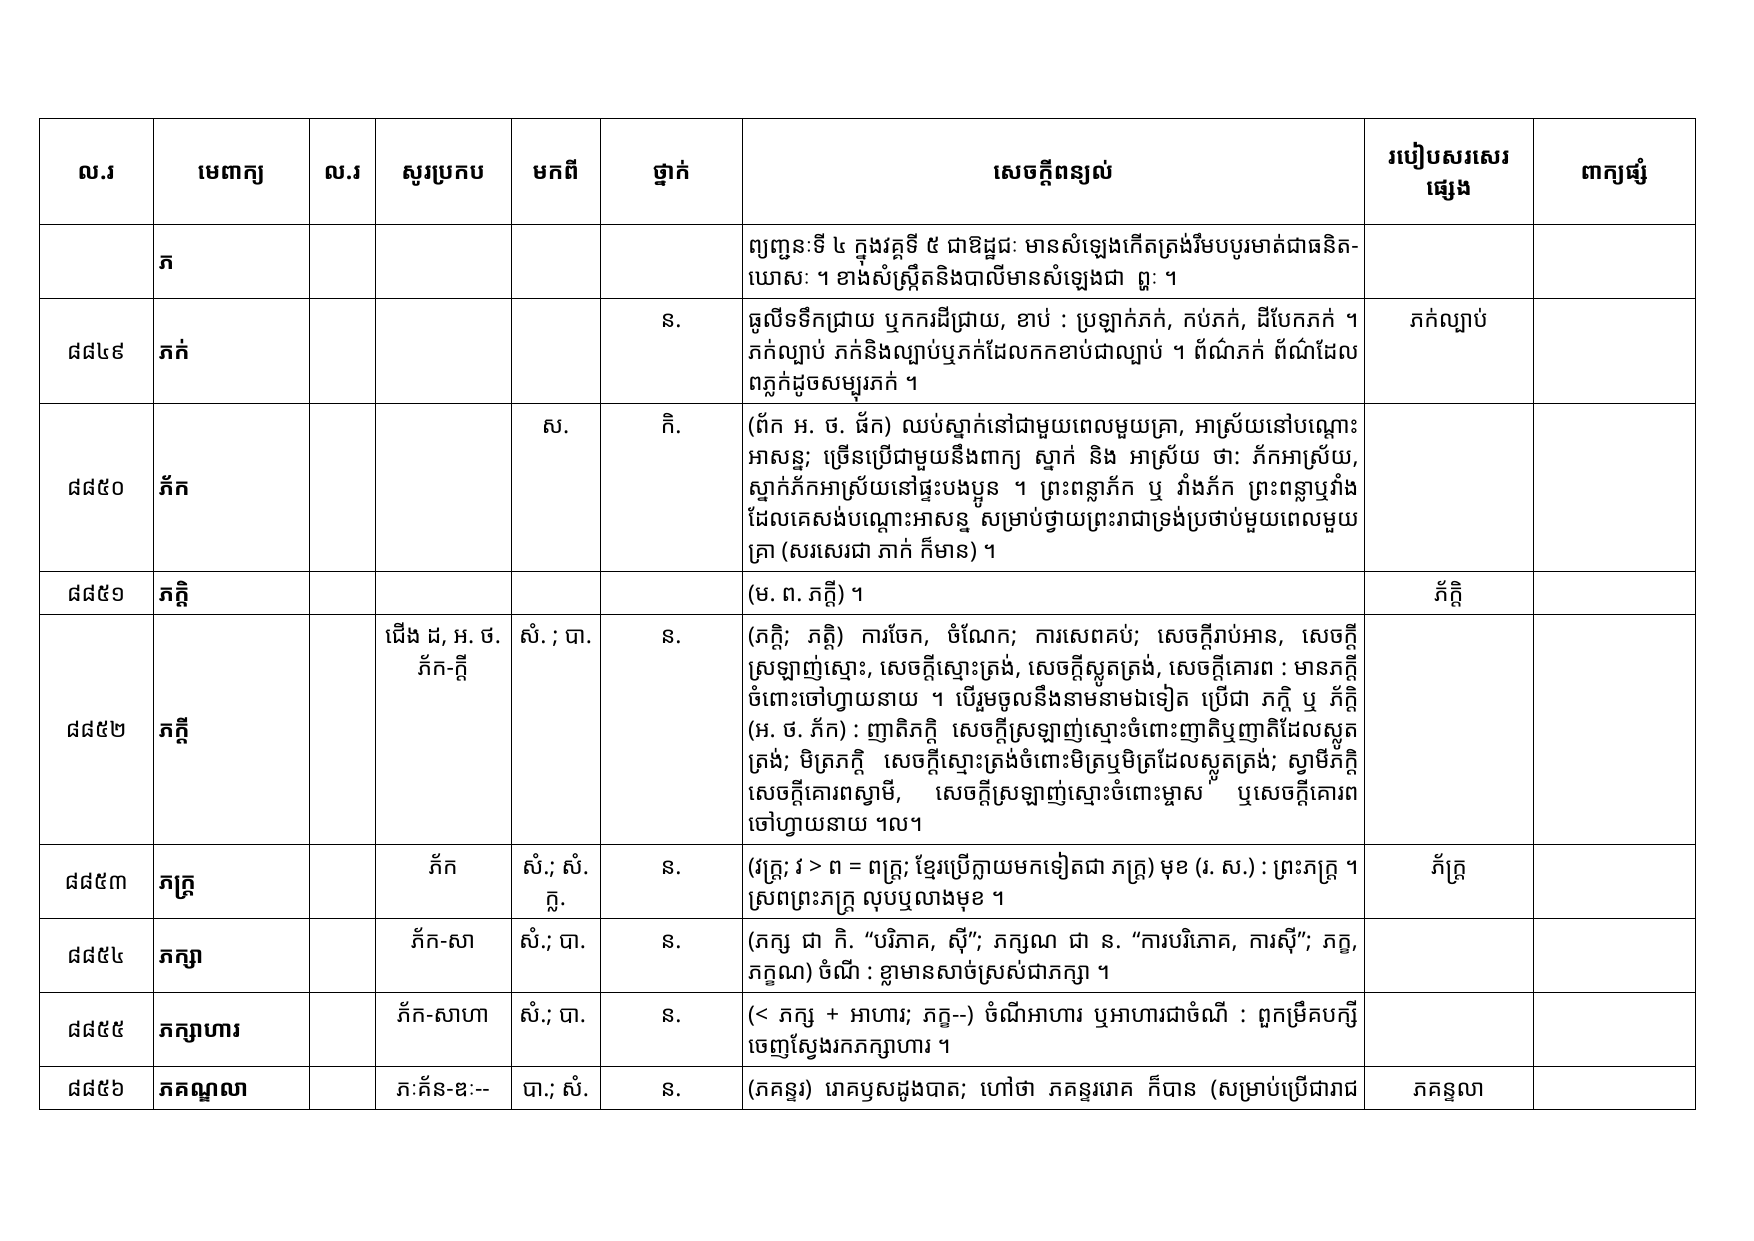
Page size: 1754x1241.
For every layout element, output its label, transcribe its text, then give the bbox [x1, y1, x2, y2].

table_cell [1534, 993, 1695, 1066]
table_cell [1534, 404, 1695, 571]
table_cell ភក្សាហារ [154, 993, 309, 1066]
table_cell សំ. ; បា. [512, 615, 600, 844]
table_cell [1534, 225, 1695, 297]
table_cell [1365, 993, 1533, 1066]
table_header ថ្នាក់ [601, 119, 742, 223]
table_cell [1534, 845, 1695, 918]
table_cell ៨៨៥៣ [40, 845, 153, 918]
table_header មេ​ពាក្យ [154, 119, 309, 223]
table_cell ន. [601, 299, 742, 403]
table_cell ភក់ [154, 299, 309, 403]
table_cell ន. [601, 1067, 742, 1109]
table_cell ៨៨៥២ [40, 615, 153, 844]
table_cell (ភក្ដិ; ភត្តិ) ការ​ចែក, ចំណែក; ការ​សេព​គប់; សេចក្ដី​រាប់អាន, សេចក្ដី​ស្រឡាញ់​ស្មោះ, សេចក្ដី​ស្មោះ​ត្រង់, សេចក្ដី​ស្លូត​ត្រង់, សេចក្ដី​គោរព : មាន​ភក្ដី​ចំពោះ​ចៅហ្វាយ​នាយ ។ បើ​រួម​ចូល​នឹង​នាម​នាម​ឯ​ទៀត ប្រើ​ជា ភក្ដិ ឬ ភ័ក្ដិ (អ. ថ. ភ័ក) : ញាតិ​ភក្ដិ សេចក្ដី​ស្រឡាញ់​ស្មោះ​ចំពោះ​ញាតិ​ឬ​ញាតិ​ដែល​ស្លូត​ត្រង់; មិត្រ​ភក្ដិ សេចក្ដី​ស្មោះ​ត្រង់​ចំពោះ​មិត្រ​ឬ​មិត្រ​ដែល​ស្លូត​ត្រង់; ស្វាមី​ភក្ដិ សេចក្ដី​គោរព​ស្វាមី, សេចក្ដី​ស្រឡាញ់​ស្មោះ​ចំពោះ​ម្ចាស់ ឬ​សេចក្ដី​គោរព​ចៅហ្វាយ​នាយ ។ល។ [743, 615, 1364, 844]
table_cell ស. [512, 404, 600, 571]
table_header សេចក្តី​ពន្យល់ [743, 119, 1364, 223]
table_cell [310, 299, 375, 403]
table_cell [310, 615, 375, 844]
table_cell ភក្សា [154, 919, 309, 992]
table_cell ជើង ដ, អ. ថ. ភ័ក-ក្ដី [376, 615, 511, 844]
table_header ល.រ [310, 119, 375, 223]
table_cell (ព័ក អ. ថ. ផ័ក) ឈប់​ស្នាក់​នៅ​ជាមួយ​ពេល​មួយ​គ្រា, អាស្រ័យ​នៅ​បណ្ដោះ​អាសន្ន; ច្រើន​ប្រើ​ជាមួយ​នឹង​ពាក្យ ស្នាក់ និង​ អាស្រ័យ ថា: ភ័ក​អាស្រ័យ, ស្នាក់​ភ័ក​អាស្រ័យ​នៅ​ផ្ទះ​បង​ប្អូន ។ ព្រះ​ពន្លា​ភ័ក ឬ វាំង​ភ័ក ព្រះ​ពន្លា​ឬ​វាំង​ដែល​គេ​សង់​បណ្ដោះ​អាសន្ន សម្រាប់​ថ្វាយ​ព្រះ​រាជា​ទ្រង់​ប្រថាប់​មួយ​ពេល​មួយ​គ្រា (សរសេរ​ជា ភាក់ ក៏​មាន) ។ [743, 404, 1364, 571]
table_cell ភគណ្ឌលា [154, 1067, 309, 1109]
table_cell [310, 1067, 375, 1109]
table_cell [310, 845, 375, 918]
table_header សូរ​ប្រកប [376, 119, 511, 223]
table_cell (ភគន្ទរ) រោគ​ឫស​ដូង​បាត; ហៅ​ថា ភគន្ទរ​រោគ ក៏​បាន (សម្រាប់​ប្រើ​ជា​រាជ​ [743, 1067, 1364, 1109]
table_cell ន. [601, 919, 742, 992]
table_cell ន. [601, 993, 742, 1066]
table_cell ភក្ដិ [154, 572, 309, 613]
table_cell ធូលី​ទទឹក​ជ្រាយ ឬ​កករ​ដី​ជ្រាយ, ខាប់ : ប្រឡាក់​ភក់, កប់​ភក់, ដី​បែក​ភក់ ។ ភក់​ល្បាប់ ភក់​និង​ល្បាប់​ឬ​ភក់​ដែល​កក​ខាប់​ជា​ល្បាប់ ។ ព័ណ៌​ភក់ ព័ណ៌​ដែល​ពភ្លក់​ដូច​សម្បុរ​ភក់ ។ [743, 299, 1364, 403]
table_cell ភ័ក-សាហា [376, 993, 511, 1066]
table_cell [1534, 572, 1695, 613]
table_cell ភ [154, 225, 309, 297]
table_cell [376, 572, 511, 613]
table_cell ភ័ក [154, 404, 309, 571]
table_cell ភក្ត្រ [154, 845, 309, 918]
table_cell [601, 225, 742, 297]
table_header ពាក្យ​ផ្សំ [1534, 119, 1695, 223]
table_cell [1534, 1067, 1695, 1109]
table_cell [1365, 225, 1533, 297]
table_cell [310, 225, 375, 297]
table_cell [512, 299, 600, 403]
table_header ល.រ [40, 119, 153, 223]
table_cell ភក្ដី [154, 615, 309, 844]
table_cell [376, 404, 511, 571]
table_cell [310, 572, 375, 613]
table_cell សំ.; សំ. ក្ល. [512, 845, 600, 918]
table_cell សំ.; បា. [512, 993, 600, 1066]
table_cell [1534, 299, 1695, 403]
table_cell បា.; សំ. [512, 1067, 600, 1109]
table_cell ភ័ក [376, 845, 511, 918]
table_cell (វក្ត្រ; វ > ព = ពក្រ្ត; ខ្មែរ​ប្រើ​ក្លាយ​មក​ទៀត​ជា ភក្រ្ត) មុខ (រ. ស.) : ព្រះ​ភក្រ្ត ។ ស្រព​ព្រះ​ភក្ត្រ លុប​ឬ​លាង​មុខ ។ [743, 845, 1364, 918]
table_cell [310, 919, 375, 992]
table_cell [376, 225, 511, 297]
table_cell ន. [601, 615, 742, 844]
table_cell ព្យញ្ជនៈ​ទី ៤ ក្នុង​វគ្គ​ទី ៥ ជា​ឱដ្ឋជៈ មាន​សំឡេង​កើត​ត្រង់​រឹម​បបូរ​មាត់​ជា​ធនិត-ឃោសៈ ។ ខាង​សំស្ក្រឹត​និង​បាលី​មាន​សំឡេង​ជា ព្ហៈ ។ [743, 225, 1364, 297]
table_cell កិ. [601, 404, 742, 571]
table_cell (ម. ព. ភក្ដី) ។ [743, 572, 1364, 613]
table_cell [310, 993, 375, 1066]
table_cell [310, 404, 375, 571]
table_cell [1365, 615, 1533, 844]
table_cell ន. [601, 845, 742, 918]
table_cell [1365, 404, 1533, 571]
table_cell ៨៨៥០ [40, 404, 153, 571]
table_cell [601, 572, 742, 613]
table_cell [376, 299, 511, 403]
table_header របៀប​សរសេរ​ផ្សេង [1365, 119, 1533, 223]
table_cell សំ.; បា. [512, 919, 600, 992]
table_cell ភគន្ទលា [1365, 1067, 1533, 1109]
table_header មក​ពី [512, 119, 600, 223]
table_cell ៨៨៥៤ [40, 919, 153, 992]
table_cell ៨៨៤៩ [40, 299, 153, 403]
table_cell (< ភក្ស + អាហារ; ភក្ខ--) ចំណី​អាហារ ឬ​អាហារ​ជា​ចំណី : ពួក​ម្រឹគ​បក្សី​ចេញ​ស្វែង​រក​ភក្សាហារ ។ [743, 993, 1364, 1066]
table_cell ភៈគ័ន-ឌៈ-- [376, 1067, 511, 1109]
table_cell [1534, 919, 1695, 992]
table_cell ៨៨៥៥ [40, 993, 153, 1066]
table_cell [512, 572, 600, 613]
table_cell [1534, 615, 1695, 844]
table_cell [1365, 919, 1533, 992]
table_cell [512, 225, 600, 297]
table_cell ៨៨៥១ [40, 572, 153, 613]
table_cell ភក់​ល្បាប់ [1365, 299, 1533, 403]
table_cell (ភក្ស ជា កិ. “បរិភាគ, ស៊ី”; ភក្សណ ជា ន. “ការ​បរិភោគ, ការ​ស៊ី”; ភក្ខ, ភក្ខណ) ចំណី : ខ្លា​មាន​សាច់​ស្រស់​ជា​ភក្សា ។ [743, 919, 1364, 992]
table_cell ភ័ក្តិ [1365, 572, 1533, 613]
table_cell ភ័ក្ត្រ [1365, 845, 1533, 918]
table_cell ភ័ក-សា [376, 919, 511, 992]
table_cell [40, 225, 153, 297]
table_cell ៨៨៥៦ [40, 1067, 153, 1109]
